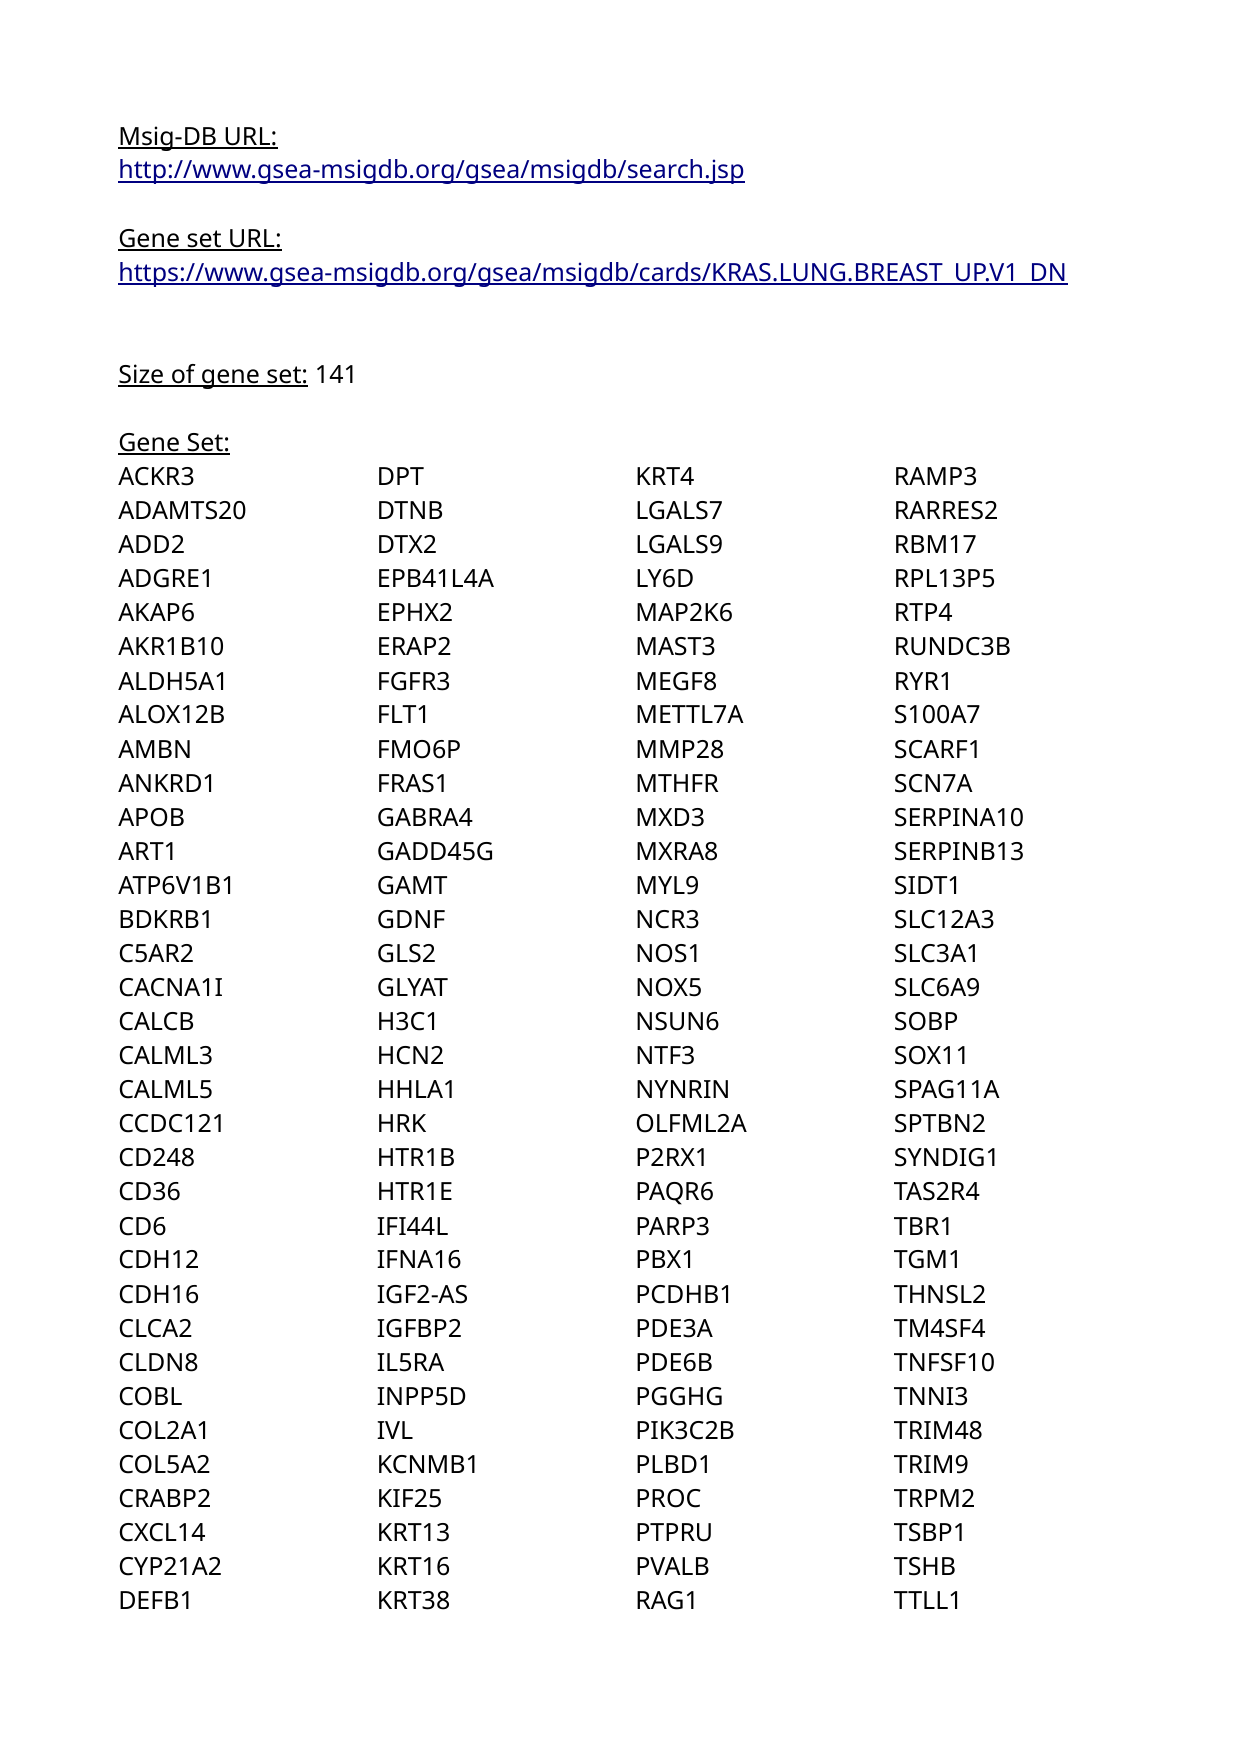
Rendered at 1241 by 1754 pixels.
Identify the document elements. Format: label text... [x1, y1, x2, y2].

text COBL [118, 1378, 347, 1412]
text PVALB [635, 1549, 864, 1583]
text SLC6A9 [894, 970, 1122, 1004]
text PLBD1 [635, 1447, 864, 1481]
text IGF2-AS [377, 1276, 605, 1310]
text PROC [635, 1481, 864, 1515]
text SLC3A1 [894, 936, 1122, 970]
text TAS2R4 [894, 1174, 1122, 1208]
text TRPM2 [894, 1481, 1122, 1515]
text BDKRB1 [118, 902, 347, 936]
text ADAMTS20 [118, 493, 347, 527]
text ALOX12B [118, 697, 347, 731]
text HRK [377, 1106, 605, 1140]
text Msig-DB URL: [118, 118, 1122, 152]
text LGALS9 [635, 527, 864, 561]
text FRAS1 [377, 765, 605, 799]
text TBR1 [894, 1208, 1122, 1242]
text DTNB [377, 493, 605, 527]
text SPAG11A [894, 1072, 1122, 1106]
text http://www.gsea-msigdb.org/gsea/msigdb/search.jsp [118, 152, 1122, 186]
text CCDC121 [118, 1106, 347, 1140]
text CYP21A2 [118, 1549, 347, 1583]
text AMBN [118, 731, 347, 765]
text CD248 [118, 1140, 347, 1174]
text Gene set URL: [118, 220, 1122, 254]
text NYNRIN [635, 1072, 864, 1106]
text LY6D [635, 561, 864, 595]
text IGFBP2 [377, 1310, 605, 1344]
text MXRA8 [635, 833, 864, 867]
text CALCB [118, 1004, 347, 1038]
text NSUN6 [635, 1004, 864, 1038]
text DPT [377, 459, 605, 493]
text RTP4 [894, 595, 1122, 629]
text RAMP3 [894, 459, 1122, 493]
text MEGF8 [635, 663, 864, 697]
text CXCL14 [118, 1515, 347, 1549]
text DTX2 [377, 527, 605, 561]
text NOS1 [635, 936, 864, 970]
text NOX5 [635, 970, 864, 1004]
text FGFR3 [377, 663, 605, 697]
text CACNA1I [118, 970, 347, 1004]
text CDH16 [118, 1276, 347, 1310]
text SIDT1 [894, 867, 1122, 902]
text CD6 [118, 1208, 347, 1242]
text S100A7 [894, 697, 1122, 731]
text SLC12A3 [894, 902, 1122, 936]
text PIK3C2B [635, 1412, 864, 1447]
text PGGHG [635, 1378, 864, 1412]
text MMP28 [635, 731, 864, 765]
text RBM17 [894, 527, 1122, 561]
text IFI44L [377, 1208, 605, 1242]
text CALML3 [118, 1038, 347, 1072]
text SOBP [894, 1004, 1122, 1038]
text PCDHB1 [635, 1276, 864, 1310]
text GLS2 [377, 936, 605, 970]
text AKR1B10 [118, 629, 347, 663]
text ADD2 [118, 527, 347, 561]
text RUNDC3B [894, 629, 1122, 663]
text RPL13P5 [894, 561, 1122, 595]
text KRT16 [377, 1549, 605, 1583]
text TTLL1 [894, 1583, 1122, 1617]
text PDE6B [635, 1344, 864, 1378]
text PBX1 [635, 1242, 864, 1276]
text TRIM48 [894, 1412, 1122, 1447]
text FMO6P [377, 731, 605, 765]
text ART1 [118, 833, 347, 867]
text MTHFR [635, 765, 864, 799]
text CALML5 [118, 1072, 347, 1106]
text ANKRD1 [118, 765, 347, 799]
text ADGRE1 [118, 561, 347, 595]
text MAP2K6 [635, 595, 864, 629]
text INPP5D [377, 1378, 605, 1412]
text LGALS7 [635, 493, 864, 527]
text CDH12 [118, 1242, 347, 1276]
text AKAP6 [118, 595, 347, 629]
text NCR3 [635, 902, 864, 936]
text SCN7A [894, 765, 1122, 799]
text TSHB [894, 1549, 1122, 1583]
text TRIM9 [894, 1447, 1122, 1481]
text ALDH5A1 [118, 663, 347, 697]
text EPHX2 [377, 595, 605, 629]
text APOB [118, 799, 347, 833]
text CD36 [118, 1174, 347, 1208]
text ACKR3 [118, 459, 347, 493]
text CLDN8 [118, 1344, 347, 1378]
text MYL9 [635, 867, 864, 902]
text PTPRU [635, 1515, 864, 1549]
text GLYAT [377, 970, 605, 1004]
text CRABP2 [118, 1481, 347, 1515]
text HCN2 [377, 1038, 605, 1072]
text KCNMB1 [377, 1447, 605, 1481]
text TGM1 [894, 1242, 1122, 1276]
text C5AR2 [118, 936, 347, 970]
text IFNA16 [377, 1242, 605, 1276]
text FLT1 [377, 697, 605, 731]
text PARP3 [635, 1208, 864, 1242]
text TNNI3 [894, 1378, 1122, 1412]
text HTR1E [377, 1174, 605, 1208]
text SERPINA10 [894, 799, 1122, 833]
text METTL7A [635, 697, 864, 731]
text https://www.gsea-msigdb.org/gsea/msigdb/cards/KRAS.LUNG.BREAST_UP.V1_DN [118, 254, 1122, 288]
text RARRES2 [894, 493, 1122, 527]
text Size of gene set: 141 [118, 357, 1122, 391]
text IL5RA [377, 1344, 605, 1378]
text HTR1B [377, 1140, 605, 1174]
text KRT38 [377, 1583, 605, 1617]
text GABRA4 [377, 799, 605, 833]
text GAMT [377, 867, 605, 902]
text SOX11 [894, 1038, 1122, 1072]
text GDNF [377, 902, 605, 936]
text COL2A1 [118, 1412, 347, 1447]
text CLCA2 [118, 1310, 347, 1344]
text SCARF1 [894, 731, 1122, 765]
text MXD3 [635, 799, 864, 833]
text THNSL2 [894, 1276, 1122, 1310]
text TNFSF10 [894, 1344, 1122, 1378]
text SYNDIG1 [894, 1140, 1122, 1174]
text TSBP1 [894, 1515, 1122, 1549]
text KIF25 [377, 1481, 605, 1515]
text KRT13 [377, 1515, 605, 1549]
text OLFML2A [635, 1106, 864, 1140]
text HHLA1 [377, 1072, 605, 1106]
text SERPINB13 [894, 833, 1122, 867]
text RAG1 [635, 1583, 864, 1617]
text GADD45G [377, 833, 605, 867]
text PDE3A [635, 1310, 864, 1344]
text DEFB1 [118, 1583, 347, 1617]
text IVL [377, 1412, 605, 1447]
text ATP6V1B1 [118, 867, 347, 902]
text H3C1 [377, 1004, 605, 1038]
text ERAP2 [377, 629, 605, 663]
text NTF3 [635, 1038, 864, 1072]
text COL5A2 [118, 1447, 347, 1481]
text EPB41L4A [377, 561, 605, 595]
text PAQR6 [635, 1174, 864, 1208]
text SPTBN2 [894, 1106, 1122, 1140]
text P2RX1 [635, 1140, 864, 1174]
text MAST3 [635, 629, 864, 663]
text Gene Set: [118, 425, 1122, 459]
text TM4SF4 [894, 1310, 1122, 1344]
text KRT4 [635, 459, 864, 493]
text RYR1 [894, 663, 1122, 697]
